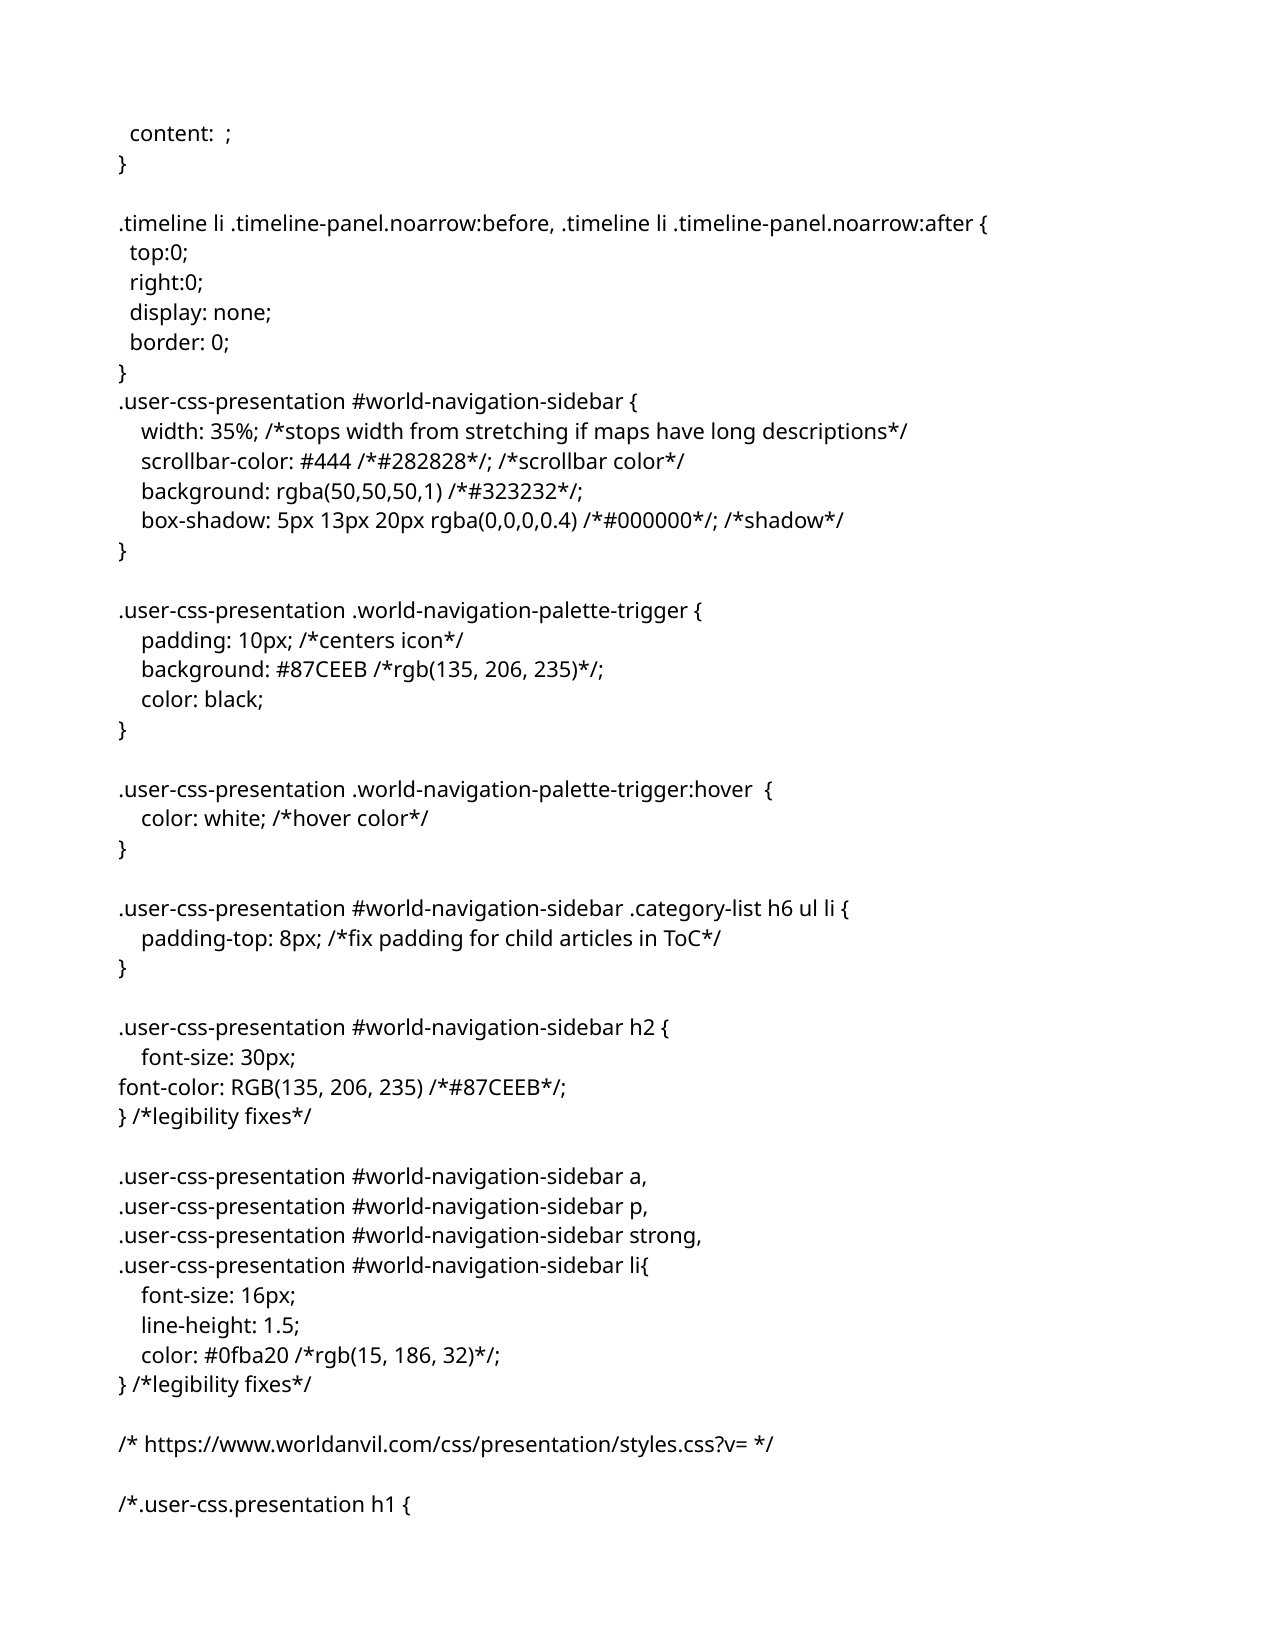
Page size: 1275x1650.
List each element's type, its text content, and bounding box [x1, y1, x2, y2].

text color: white; /*hover color*/ [118, 803, 1157, 833]
text /* https://www.worldanvil.com/css/presentation/styles.css?v= */ [118, 1429, 1157, 1459]
text background: rgba(50,50,50,1) /*#323232*/; [118, 476, 1157, 505]
text /*.user-css.presentation h1 { [118, 1488, 1157, 1518]
text width: 35%; /*stops width from stretching if maps have long descriptions*/ [118, 416, 1157, 446]
text } [118, 535, 1157, 565]
text } /*legibility fixes*/ [118, 1369, 1157, 1399]
text color: black; [118, 684, 1157, 714]
text } [118, 833, 1157, 863]
text .user-css-presentation #world-navigation-sidebar h2 { [118, 1012, 1157, 1042]
text } [118, 148, 1157, 178]
text padding-top: 8px; /*fix padding for child articles in ToC*/ [118, 922, 1157, 952]
text box-shadow: 5px 13px 20px rgba(0,0,0,0.4) /*#000000*/; /*shadow*/ [118, 505, 1157, 535]
text color: #0fba20 /*rgb(15, 186, 32)*/; [118, 1339, 1157, 1369]
text .user-css-presentation #world-navigation-sidebar .category-list h6 ul li { [118, 893, 1157, 922]
text background: #87CEEB /*rgb(135, 206, 235)*/; [118, 654, 1157, 684]
text content: ; [118, 118, 1157, 148]
text font-size: 30px; [118, 1042, 1157, 1071]
text .timeline li .timeline-panel.noarrow:before, .timeline li .timeline-panel.noarrow:after { [118, 207, 1157, 237]
text .user-css-presentation .world-navigation-palette-trigger { [118, 595, 1157, 624]
text font-color: RGB(135, 206, 235) /*#87CEEB*/; [118, 1071, 1157, 1101]
text display: none; [118, 297, 1157, 327]
text font-size: 16px; [118, 1280, 1157, 1310]
text } [118, 714, 1157, 744]
text line-height: 1.5; [118, 1310, 1157, 1339]
text padding: 10px; /*centers icon*/ [118, 624, 1157, 654]
text .user-css-presentation #world-navigation-sidebar p, [118, 1191, 1157, 1220]
text } /*legibility fixes*/ [118, 1101, 1157, 1131]
text .user-css-presentation .world-navigation-palette-trigger:hover { [118, 773, 1157, 803]
text scrollbar-color: #444 /*#282828*/; /*scrollbar color*/ [118, 446, 1157, 476]
text border: 0; [118, 327, 1157, 356]
text .user-css-presentation #world-navigation-sidebar strong, [118, 1220, 1157, 1250]
text top:0; [118, 237, 1157, 267]
text .user-css-presentation #world-navigation-sidebar a, [118, 1161, 1157, 1191]
text } [118, 952, 1157, 982]
text .user-css-presentation #world-navigation-sidebar { [118, 386, 1157, 416]
text right:0; [118, 267, 1157, 297]
text .user-css-presentation #world-navigation-sidebar li{ [118, 1250, 1157, 1280]
text } [118, 356, 1157, 386]
